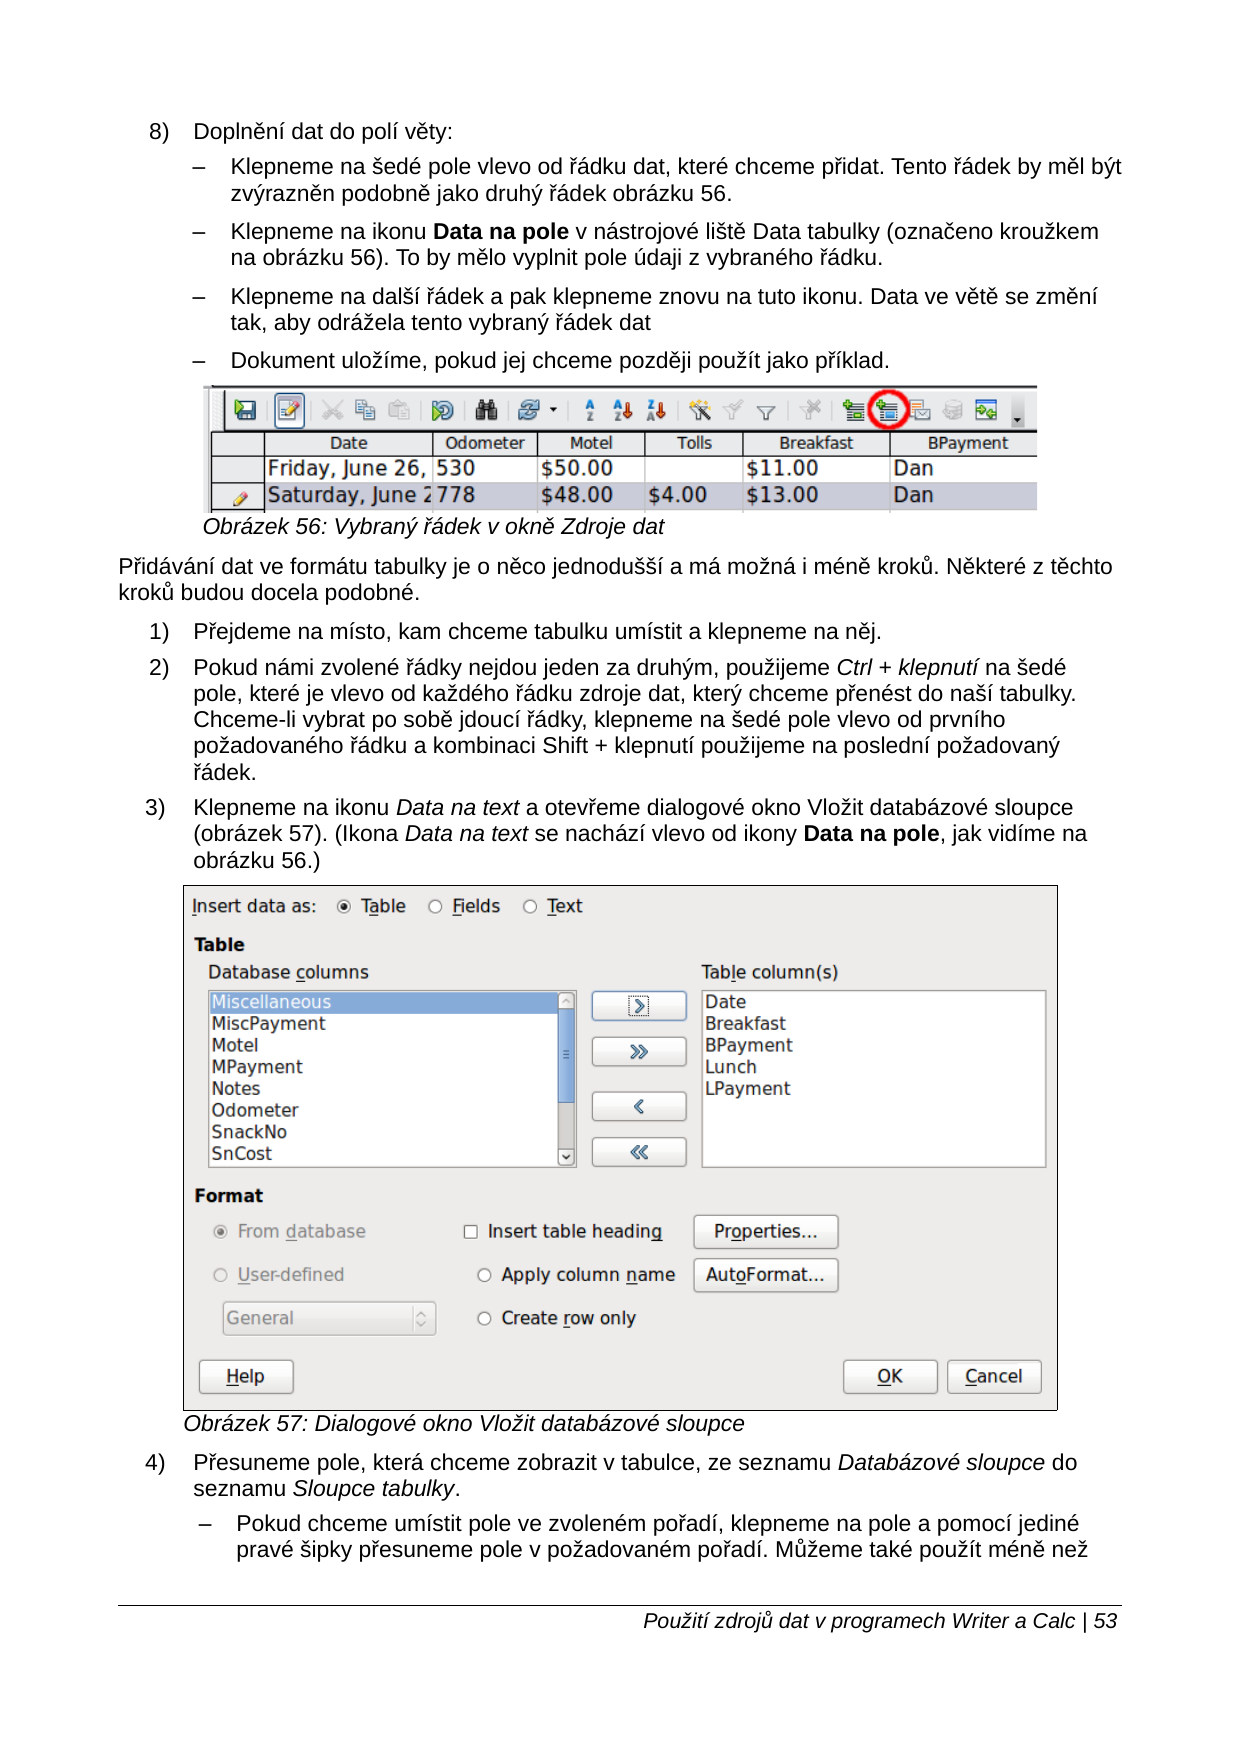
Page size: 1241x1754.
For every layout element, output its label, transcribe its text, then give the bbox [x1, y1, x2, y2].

list Pokud chceme umístit pole ve zvoleném pořadí, klepneme na pole a pomocí jediné pravé šipky přesuneme pole v požadovaném pořadí. Můžeme také použít méně než [198, 1510, 1122, 1563]
list Doplnění dat do polí věty: [169, 118, 1122, 144]
list Klepneme na šedé pole vlevo od řádku dat, které chceme přidat. Tento řádek by měl být zvýrazněn podobně jako druhý řádek obrázku 56. [192, 153, 1122, 206]
list Klepneme na ikonu Data na pole v nástrojové liště Data tabulky (označeno kroužkem na obrázku 56). To by mělo vyplnit pole údaji z vybraného řádku. [192, 218, 1122, 271]
list Přesuneme pole, která chceme zobrazit v tabulce, ze seznamu Databázové sloupce do seznamu Sloupce tabulky. [165, 1448, 1122, 1501]
picture [184, 886, 1057, 1410]
list Přejdeme na místo, kam chceme tabulku umístit a klepneme na něj. [169, 618, 1122, 644]
list Dokument uložíme, pokud jej chceme později použít jako příklad. [192, 347, 1122, 374]
picture [203, 385, 1038, 513]
text Obrázek 57: Dialogové okno Vložit databázové sloupce [183, 1411, 1057, 1436]
text Přidávání dat ve formátu tabulky je o něco jednodušší a má možná i méně kroků. Některé z těchto kroků budou docela podobné. [118, 553, 1122, 606]
list Klepneme na ikonu Data na text a otevřeme dialogové okno Vložit databázové sloupce (obrázek 57). (Ikona Data na text se nachází vlevo od ikony Data na pole, jak vidíme na obrázku 56.) [165, 794, 1122, 873]
list Klepneme na další řádek a pak klepneme znovu na tuto ikonu. Data ve větě se změní tak, aby odrážela tento vybraný řádek dat [192, 283, 1122, 335]
text Obrázek 56: Vybraný řádek v okně Zdroje dat [202, 386, 1038, 539]
list Pokud námi zvolené řádky nejdou jeden za druhým, použijeme Ctrl + klepnutí na šedé pole, které je vlevo od každého řádku zdroje dat, který chceme přenést do naší tabulky. Chceme-li vybrat po sobě jdoucí řádky, klepneme na šedé pole vlevo od prvního požadovaného řádku a kombinaci Shift + klepnutí použijeme na poslední požadovaný řádek. [169, 653, 1122, 785]
